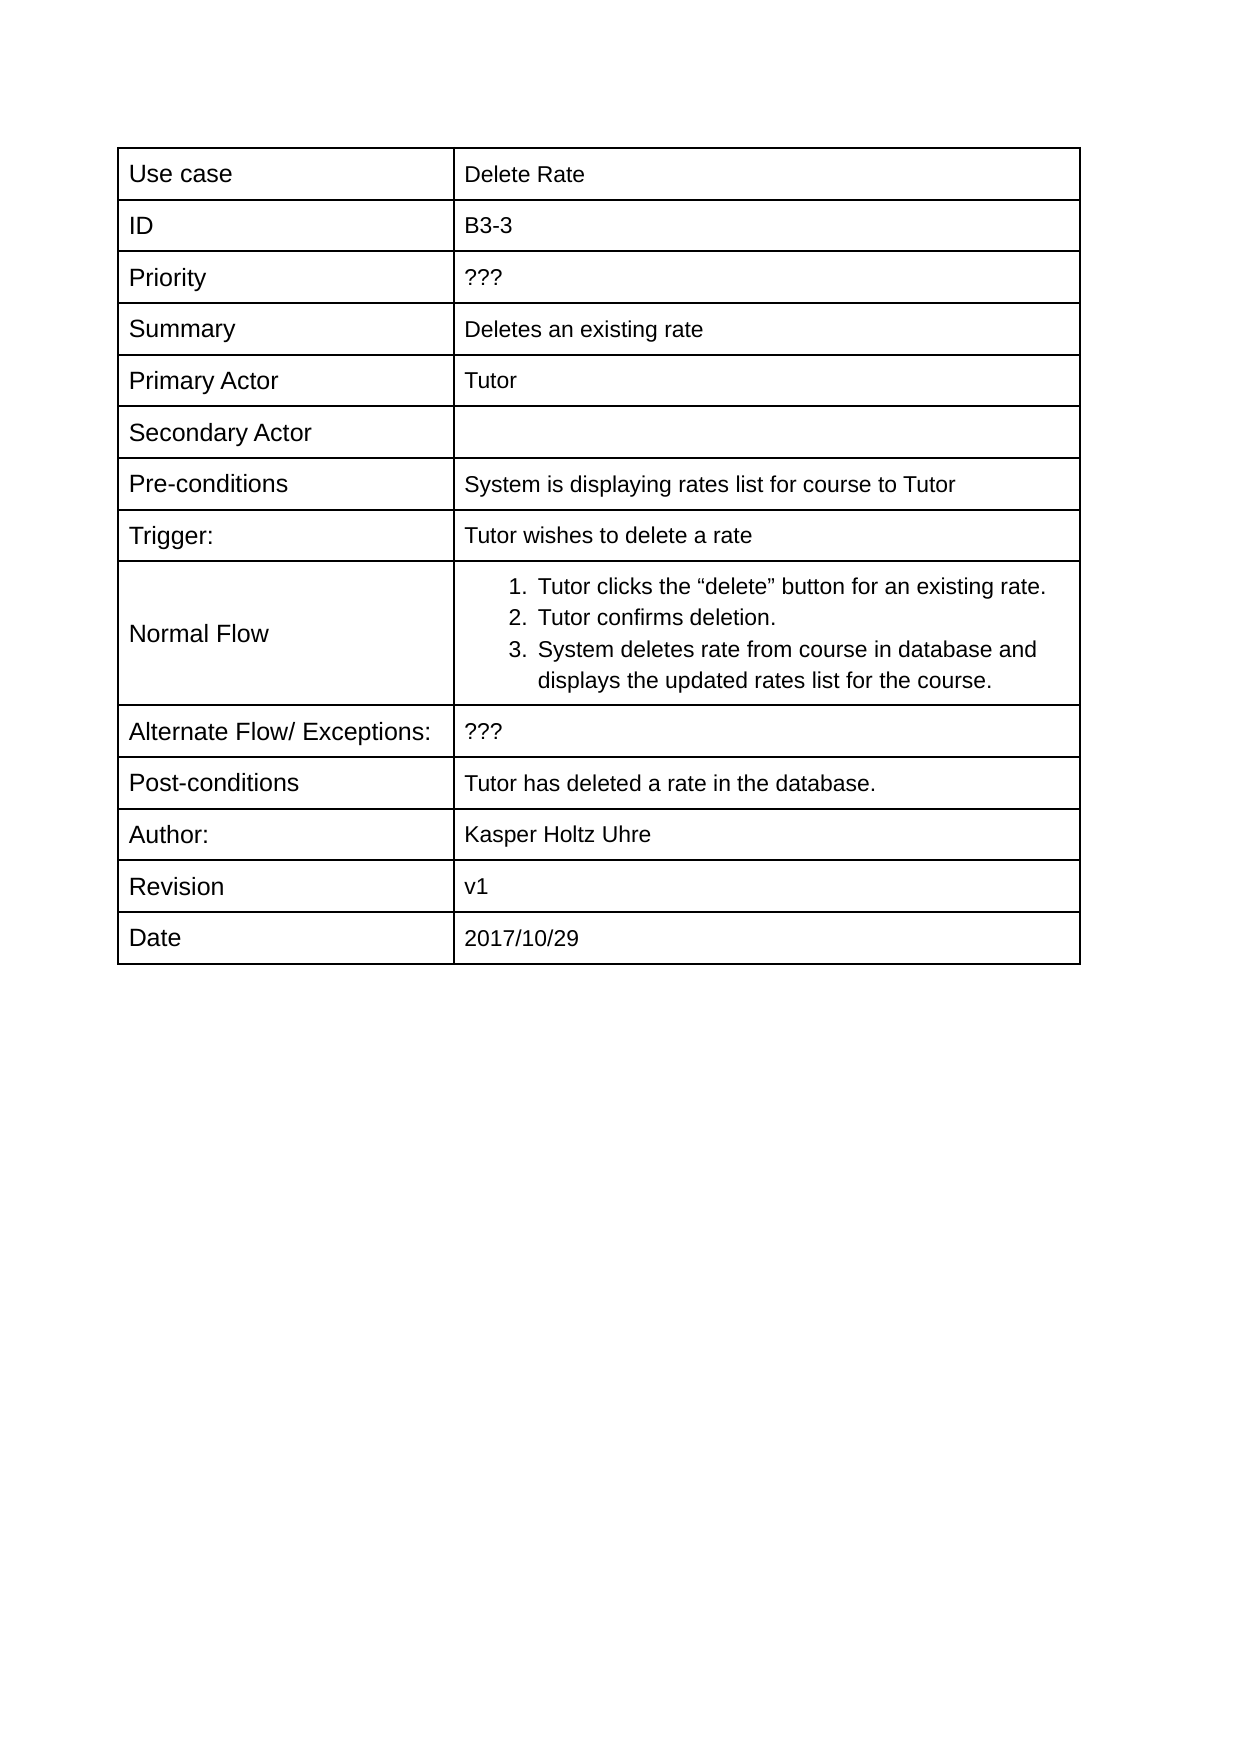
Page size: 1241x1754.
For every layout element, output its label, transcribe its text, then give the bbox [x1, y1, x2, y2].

table_cell Tutor [455, 356, 1079, 405]
table_cell B3-3 [455, 201, 1079, 250]
table_cell Author: [119, 810, 453, 859]
table_cell System is displaying rates list for course to Tutor [455, 459, 1079, 508]
table_cell Date [119, 913, 453, 962]
table_cell [455, 407, 1079, 457]
table_cell ID [119, 201, 453, 250]
table_cell ??? [455, 706, 1079, 756]
table_header Delete Rate [455, 149, 1079, 198]
table_header Use case [119, 149, 453, 198]
table_cell 2017/10/29 [455, 913, 1079, 962]
table_cell ??? [455, 252, 1079, 302]
table_cell Priority [119, 252, 453, 302]
table_cell Alternate Flow/ Exceptions: [119, 706, 453, 756]
table_cell Revision [119, 861, 453, 911]
table_cell Secondary Actor [119, 407, 453, 457]
table_cell Tutor wishes to delete a rate [455, 511, 1079, 560]
table_cell Tutor has deleted a rate in the database. [455, 758, 1079, 807]
table_cell Primary Actor [119, 356, 453, 405]
table_cell Normal Flow [119, 562, 453, 704]
table_cell v1 [455, 861, 1079, 911]
table_cell Deletes an existing rate [455, 304, 1079, 353]
table_cell Trigger: [119, 511, 453, 560]
table_cell Post-conditions [119, 758, 453, 807]
table_cell Tutor clicks the “delete” button for an existing rate. Tutor confirms deletion. System deletes rate from course in database and displays the updated rates list for the course. [455, 562, 1079, 704]
table_cell Pre-conditions [119, 459, 453, 508]
table_cell Summary [119, 304, 453, 353]
table_cell Kasper Holtz Uhre [455, 810, 1079, 859]
